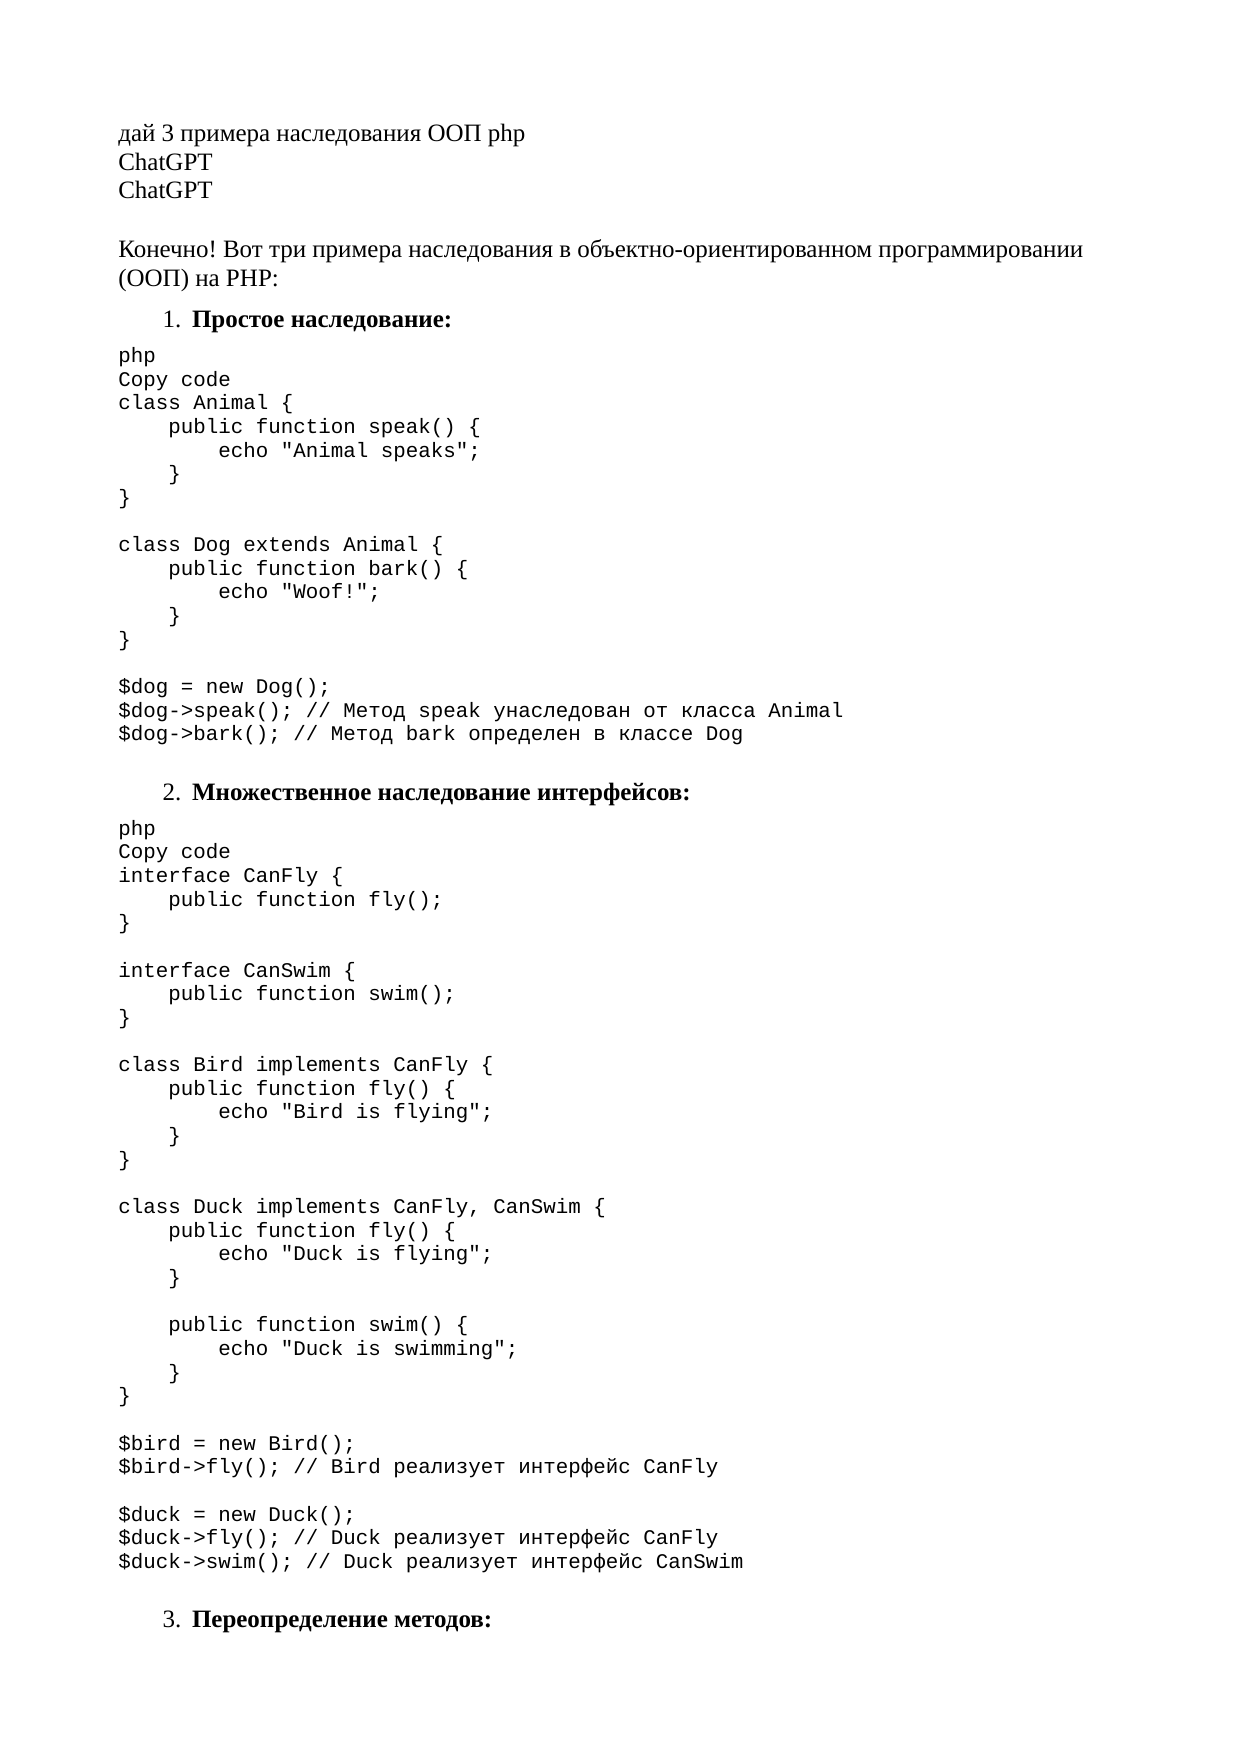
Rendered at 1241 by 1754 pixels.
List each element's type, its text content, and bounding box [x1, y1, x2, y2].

text $dog->speak(); // Метод speak унаследован от класса Animal [118, 700, 1122, 723]
text public function swim(); [118, 983, 1122, 1007]
text } [118, 1385, 1122, 1409]
text дай 3 примера наследования ООП php [118, 118, 1122, 147]
text class Dog extends Animal { [118, 534, 1122, 558]
text Конечно! Вот три примера наследования в объектно-ориентированном программировании (ООП) на PHP: [118, 234, 1122, 291]
text php [118, 818, 1122, 841]
list Простое наследование: [162, 304, 1122, 333]
text public function fly() { [118, 1220, 1122, 1243]
text $duck->swim(); // Duck реализует интерфейс CanSwim [118, 1551, 1122, 1574]
text class Bird implements CanFly { [118, 1054, 1122, 1078]
text public function bark() { [118, 558, 1122, 582]
text echo "Bird is flying"; [118, 1102, 1122, 1125]
text public function speak() { [118, 416, 1122, 440]
text $duck->fly(); // Duck реализует интерфейс CanFly [118, 1527, 1122, 1551]
text public function fly(); [118, 889, 1122, 912]
text interface CanSwim { [118, 960, 1122, 983]
list Переопределение методов: [162, 1604, 1122, 1633]
text } [118, 1267, 1122, 1291]
text echo "Duck is swimming"; [118, 1338, 1122, 1362]
text $dog = new Dog(); [118, 676, 1122, 700]
text } [118, 1362, 1122, 1385]
text } [118, 1149, 1122, 1172]
text echo "Duck is flying"; [118, 1243, 1122, 1267]
text Copy code [118, 369, 1122, 392]
text } [118, 1007, 1122, 1031]
text } [118, 1125, 1122, 1149]
text public function fly() { [118, 1078, 1122, 1102]
text php [118, 345, 1122, 369]
text interface CanFly { [118, 865, 1122, 889]
text } [118, 912, 1122, 936]
text $duck = new Duck(); [118, 1503, 1122, 1527]
text class Duck implements CanFly, CanSwim { [118, 1196, 1122, 1220]
text ChatGPT [118, 176, 1122, 204]
text ChatGPT [118, 147, 1122, 176]
text class Animal { [118, 392, 1122, 416]
text } [118, 487, 1122, 511]
text } [118, 605, 1122, 629]
list Множественное наследование интерфейсов: [162, 777, 1122, 805]
text } [118, 463, 1122, 487]
text } [118, 629, 1122, 652]
text $bird->fly(); // Bird реализует интерфейс CanFly [118, 1456, 1122, 1480]
text $dog->bark(); // Метод bark определен в классе Dog [118, 723, 1122, 747]
text echo "Animal speaks"; [118, 440, 1122, 463]
text Copy code [118, 841, 1122, 865]
text $bird = new Bird(); [118, 1433, 1122, 1456]
text public function swim() { [118, 1314, 1122, 1338]
text echo "Woof!"; [118, 582, 1122, 605]
